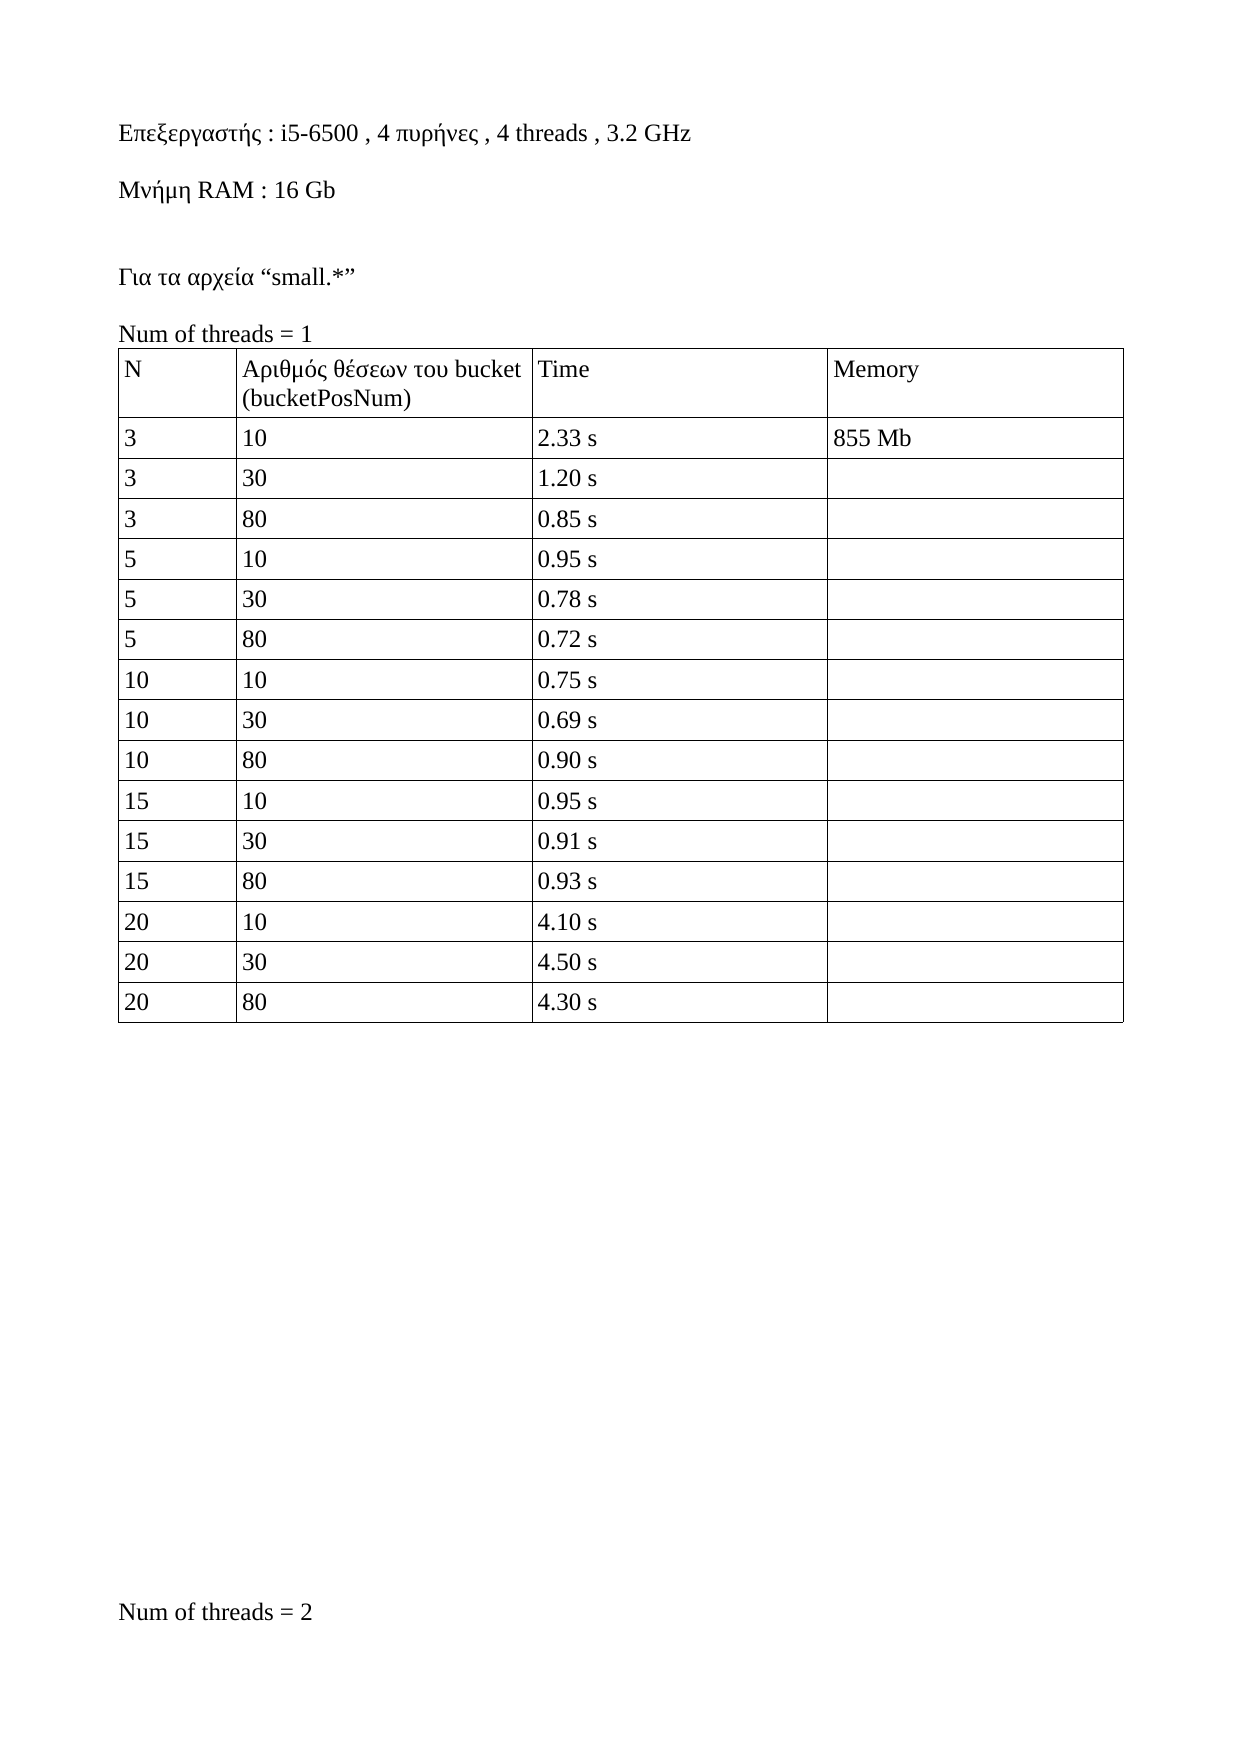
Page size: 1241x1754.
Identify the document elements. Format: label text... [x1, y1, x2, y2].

table_cell 15 [119, 821, 236, 861]
table_cell [828, 862, 1123, 901]
table_cell 0.85 s [533, 499, 827, 538]
table_cell 80 [237, 741, 532, 780]
table_cell 4.30 s [533, 983, 827, 1022]
table_cell 4.50 s [533, 942, 827, 982]
table_cell 3 [119, 459, 236, 498]
table_header Αριθμός θέσεων του bucket (bucketPosNum) [237, 349, 532, 417]
table_cell 5 [119, 539, 236, 578]
text Μνήμη RAM : 16 Gb [118, 176, 1122, 204]
table_cell 10 [237, 418, 532, 457]
table_cell 0.75 s [533, 660, 827, 699]
table_cell [828, 539, 1123, 578]
table_cell 10 [119, 741, 236, 780]
table_cell [828, 620, 1123, 659]
table_cell 0.78 s [533, 580, 827, 619]
table_cell 30 [237, 942, 532, 982]
table_cell 15 [119, 862, 236, 901]
table_cell 80 [237, 983, 532, 1022]
text Num of threads = 2 [118, 1597, 1122, 1626]
table_cell 80 [237, 862, 532, 901]
table_cell 855 Mb [828, 418, 1123, 457]
table_cell 20 [119, 902, 236, 941]
table_cell [828, 660, 1123, 699]
table_cell [828, 942, 1123, 982]
table_cell [828, 741, 1123, 780]
table_cell 80 [237, 499, 532, 538]
table_cell 10 [237, 902, 532, 941]
table_cell [828, 902, 1123, 941]
text Επεξεργαστής : i5-6500 , 4 πυρήνες , 4 threads , 3.2 GHz [118, 118, 1122, 147]
table_cell [828, 580, 1123, 619]
table_cell 4.10 s [533, 902, 827, 941]
table_cell 3 [119, 418, 236, 457]
table_cell 0.95 s [533, 539, 827, 578]
table_cell [828, 700, 1123, 740]
table_cell 0.95 s [533, 781, 827, 820]
table_cell 30 [237, 821, 532, 861]
table_cell 0.90 s [533, 741, 827, 780]
table_cell [828, 781, 1123, 820]
table_cell 0.93 s [533, 862, 827, 901]
table_cell 10 [237, 660, 532, 699]
table_cell 5 [119, 580, 236, 619]
table_cell 0.72 s [533, 620, 827, 659]
table_cell [828, 459, 1123, 498]
table_cell 30 [237, 459, 532, 498]
table_cell 1.20 s [533, 459, 827, 498]
table_cell 10 [237, 781, 532, 820]
table_header Time [533, 349, 827, 417]
table_cell 3 [119, 499, 236, 538]
table_cell 20 [119, 942, 236, 982]
table_cell 5 [119, 620, 236, 659]
table_cell 20 [119, 983, 236, 1022]
table_cell 15 [119, 781, 236, 820]
table_header N [119, 349, 236, 417]
table_cell 10 [237, 539, 532, 578]
table_cell 2.33 s [533, 418, 827, 457]
text Num of threads = 1 [118, 319, 1122, 348]
table_cell 80 [237, 620, 532, 659]
table_header Memory [828, 349, 1123, 417]
table_cell 10 [119, 660, 236, 699]
text Για τα αρχεία “small.*” [118, 262, 1122, 291]
table_cell 30 [237, 700, 532, 740]
table_cell 0.69 s [533, 700, 827, 740]
table_cell 30 [237, 580, 532, 619]
table_cell 0.91 s [533, 821, 827, 861]
table_cell 10 [119, 700, 236, 740]
table_cell [828, 821, 1123, 861]
table_cell [828, 499, 1123, 538]
table_cell [828, 983, 1123, 1022]
